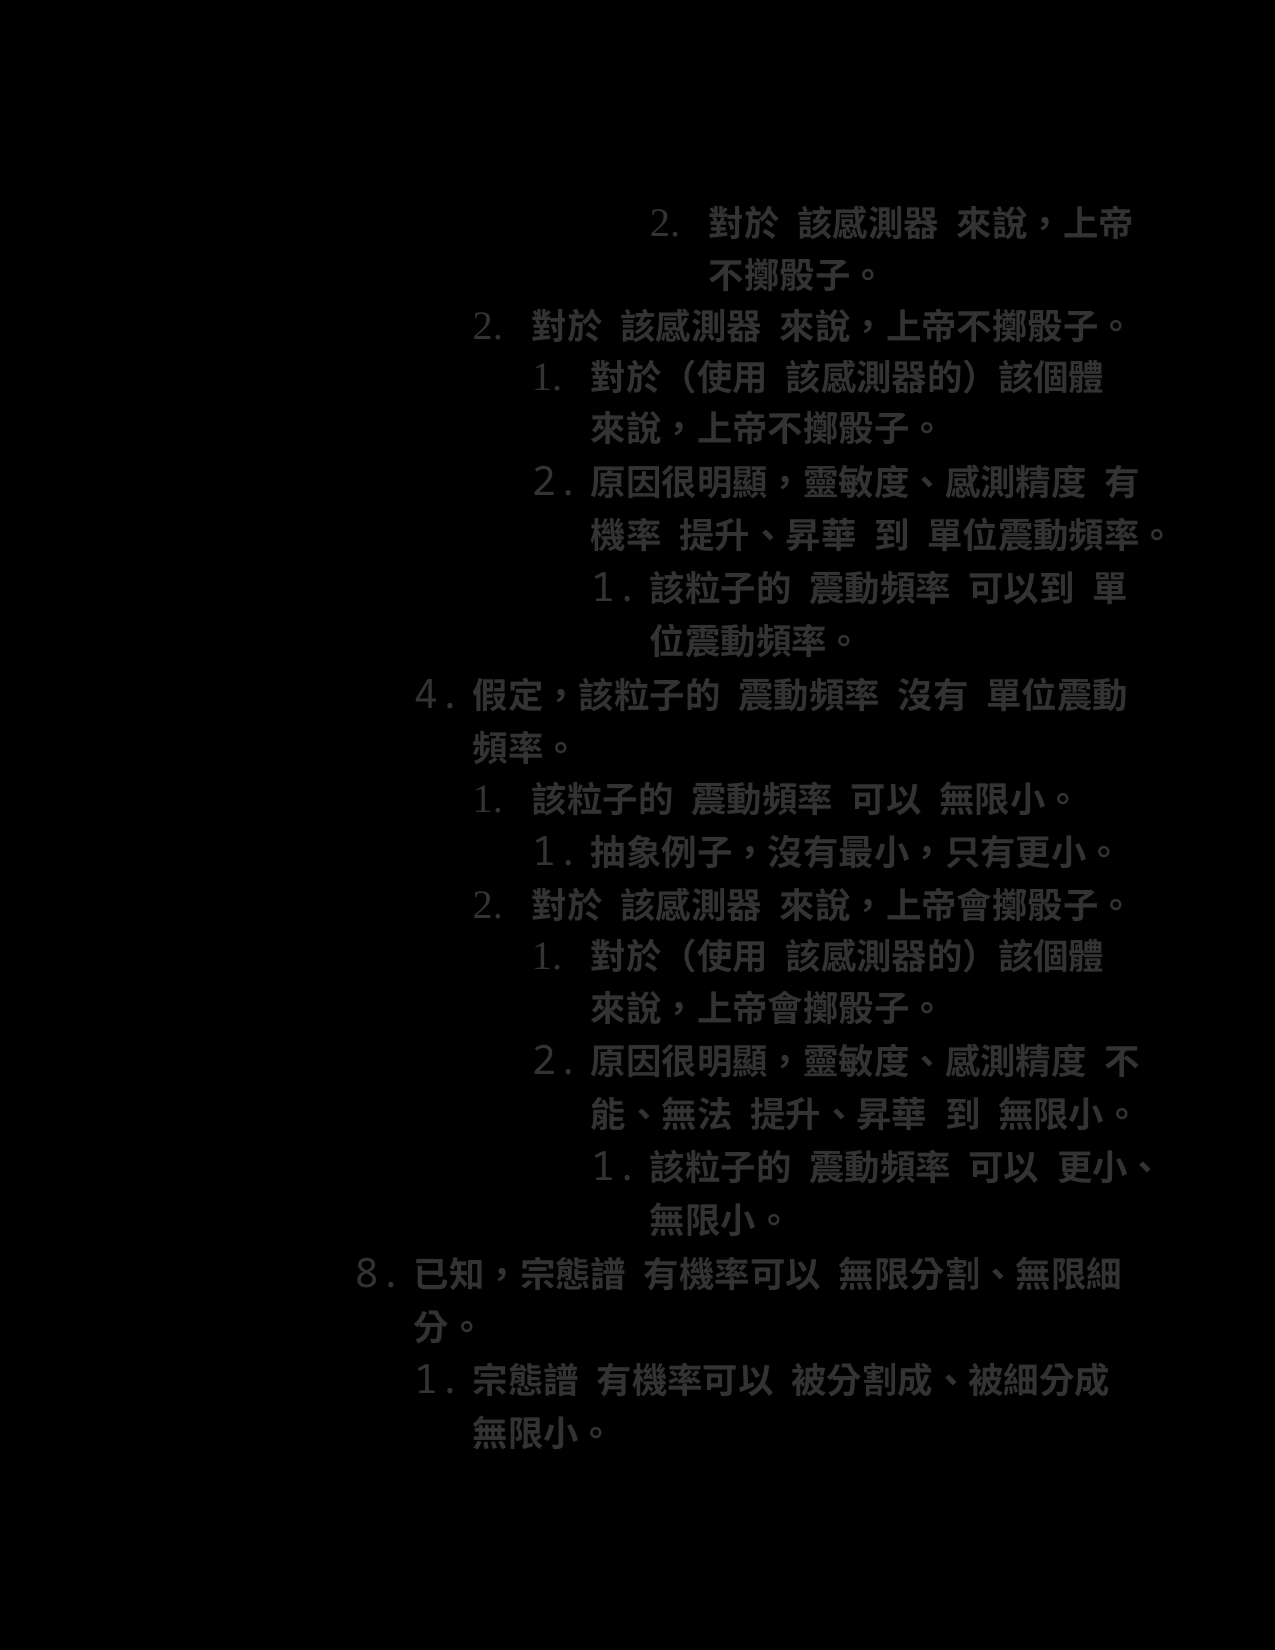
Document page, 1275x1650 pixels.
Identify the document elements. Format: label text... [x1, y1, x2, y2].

list 對於（使用 該感測器的）該個體 來說，上帝會擲骰子。 [532, 929, 1157, 1031]
list 該粒子的 震動頻率 可以 更小、無限小。 [591, 1138, 1157, 1244]
list 原因很明顯，靈敏度、感測精度 有機率 提升、昇華 到 單位震動頻率。 [532, 452, 1157, 558]
list 對於 該感測器 來說，上帝不擲骰子。 [649, 196, 1157, 298]
list 宗態譜 有機率可以 被分割成、被細分成 無限小。 [413, 1350, 1157, 1457]
list 原因很明顯，靈敏度、感測精度 不能、無法 提升、昇華 到 無限小。 [532, 1031, 1157, 1138]
list 抽象例子，沒有最小，只有更小。 [532, 822, 1157, 877]
list 已知，宗態譜 有機率可以 無限分割、無限細分。 [354, 1244, 1157, 1350]
list 對於（使用 該感測器的）該個體 來說，上帝不擲骰子。 [532, 349, 1157, 452]
list 該粒子的 震動頻率 可以到 單位震動頻率。 [591, 558, 1157, 665]
list 對於 該感測器 來說，上帝不擲骰子。 [472, 298, 1157, 349]
list 假定，該粒子的 震動頻率 沒有 單位震動頻率。 [413, 665, 1157, 771]
list 對於 該感測器 來說，上帝會擲骰子。 [472, 877, 1157, 929]
list 該粒子的 震動頻率 可以 無限小。 [472, 771, 1157, 822]
